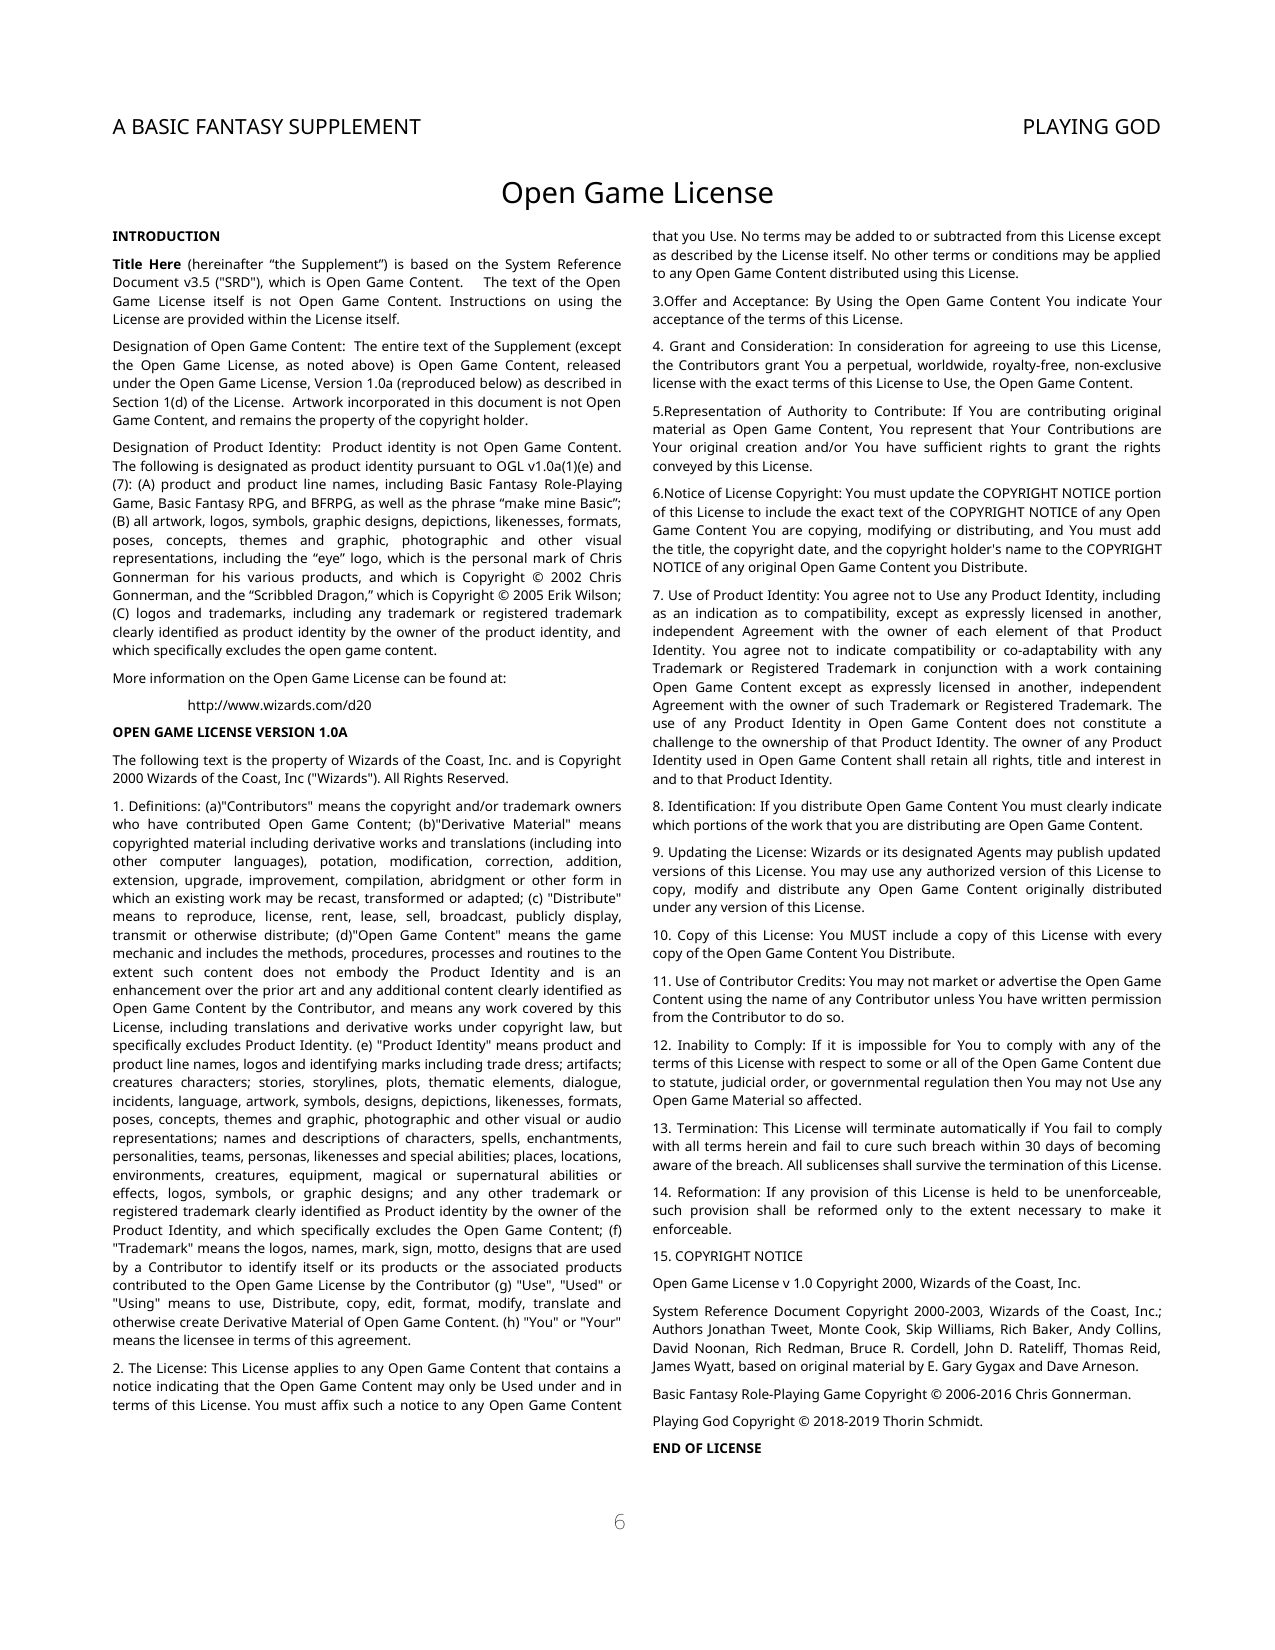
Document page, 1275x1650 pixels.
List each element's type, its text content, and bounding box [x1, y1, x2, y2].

text 5.Representation of Authority to Contribute: If You are contributing original material as Open Game Content, You represent that Your Contributions are Your original creation and/or You have sufficient rights to grant the rights conveyed by this License. [652, 402, 1162, 475]
text that you Use. No terms may be added to or subtracted from this License except as described by the License itself. No other terms or conditions may be applied to any Open Game Content distributed using this License. [652, 227, 1162, 282]
text 12. Inability to Comply: If it is impossible for You to comply with any of the terms of this License with respect to some or all of the Open Game Content due to statute, judicial order, or governmental regulation then You may not Use any Open Game Material so affected. [652, 1036, 1162, 1109]
text 6.Notice of License Copyright: You must update the COPYRIGHT NOTICE portion of this License to include the exact text of the COPYRIGHT NOTICE of any Open Game Content You are copying, modifying or distributing, and You must add the title, the copyright date, and the copyright holder's name to the COPYRIGHT NOTICE of any original Open Game Content you Distribute. [652, 484, 1162, 576]
text More information on the Open Game License can be found at: [112, 669, 622, 687]
text END OF LICENSE [652, 1439, 1162, 1458]
text 1. Definitions: (a)"Contributors" means the copyright and/or trademark owners who have contributed Open Game Content; (b)"Derivative Material" means copyrighted material including derivative works and translations (including into other computer languages), potation, modification, correction, addition, extension, upgrade, improvement, compilation, abridgment or other form in which an existing work may be recast, transformed or adapted; (c) "Distribute" means to reproduce, license, rent, lease, sell, broadcast, publicly display, transmit or otherwise distribute; (d)"Open Game Content" means the game mechanic and includes the methods, procedures, processes and routines to the extent such content does not embody the Product Identity and is an enhancement over the prior art and any additional content clearly identified as Open Game Content by the Contributor, and means any work covered by this License, including translations and derivative works under copyright law, but specifically excludes Product Identity. (e) "Product Identity" means product and product line names, logos and identifying marks including trade dress; artifacts; creatures characters; stories, storylines, plots, thematic elements, dialogue, incidents, language, artwork, symbols, designs, depictions, likenesses, formats, poses, concepts, themes and graphic, photographic and other visual or audio representations; names and descriptions of characters, spells, enchantments, personalities, teams, personas, likenesses and special abilities; places, locations, environments, creatures, equipment, magical or supernatural abilities or effects, logos, symbols, or graphic designs; and any other trademark or registered trademark clearly identified as Product identity by the owner of the Product Identity, and which specifically excludes the Open Game Content; (f) "Trademark" means the logos, names, mark, sign, motto, designs that are used by a Contributor to identify itself or its products or the associated products contributed to the Open Game License by the Contributor (g) "Use", "Used" or "Using" means to use, Distribute, copy, edit, format, modify, translate and otherwise create Derivative Material of Open Game Content. (h) "You" or "Your" means the licensee in terms of this agreement. [112, 797, 622, 1350]
text Designation of Open Game Content: The entire text of the Supplement (except the Open Game License, as noted above) is Open Game Content, released under the Open Game License, Version 1.0a (reproduced below) as described in Section 1(d) of the License. Artwork incorporated in this document is not Open Game Content, and remains the property of the copyright holder. [112, 337, 622, 429]
text 7. Use of Product Identity: You agree not to Use any Product Identity, including as an indication as to compatibility, except as expressly licensed in another, independent Agreement with the owner of each element of that Product Identity. You agree not to indicate compatibility or co-adaptability with any Trademark or Registered Trademark in conjunction with a work containing Open Game Content except as expressly licensed in another, independent Agreement with the owner of such Trademark or Registered Trademark. The use of any Product Identity in Open Game Content does not constitute a challenge to the ownership of that Product Identity. The owner of any Product Identity used in Open Game Content shall retain all rights, title and interest in and to that Product Identity. [652, 585, 1162, 788]
text System Reference Document Copyright 2000-2003, Wizards of the Coast, Inc.; Authors Jonathan Tweet, Monte Cook, Skip Williams, Rich Baker, Andy Collins, David Noonan, Rich Redman, Bruce R. Cordell, John D. Rateliff, Thomas Reid, James Wyatt, based on original material by E. Gary Gygax and Dave Arneson. [652, 1302, 1162, 1376]
text 4. Grant and Consideration: In consideration for agreeing to use this License, the Contributors grant You a perpetual, worldwide, royalty-free, non-exclusive license with the exact terms of this License to Use, the Open Game Content. [652, 337, 1162, 393]
text 10. Copy of this License: You MUST include a copy of this License with every copy of the Open Game Content You Distribute. [652, 926, 1162, 963]
text 3.Offer and Acceptance: By Using the Open Game Content You indicate Your acceptance of the terms of this License. [652, 291, 1162, 328]
subtitle Open Game License [112, 172, 1162, 212]
text Playing God Copyright © 2018-2019 Thorin Schmidt. [652, 1412, 1162, 1430]
text 14. Reformation: If any provision of this License is held to be unenforceable, such provision shall be reformed only to the extent necessary to make it enforceable. [652, 1183, 1162, 1238]
text Title Here (hereinafter “the Supplement”) is based on the System Reference Document v3.5 ("SRD"), which is Open Game Content. The text of the Open Game License itself is not Open Game Content. Instructions on using the License are provided within the License itself. [112, 254, 622, 328]
text 11. Use of Contributor Credits: You may not market or advertise the Open Game Content using the name of any Contributor unless You have written permission from the Contributor to do so. [652, 972, 1162, 1027]
text The following text is the property of Wizards of the Coast, Inc. and is Copyright 2000 Wizards of the Coast, Inc ("Wizards"). All Rights Reserved. [112, 751, 622, 788]
text 13. Termination: This License will terminate automatically if You fail to comply with all terms herein and fail to cure such breach within 30 days of becoming aware of the breach. All sublicenses shall survive the termination of this License. [652, 1118, 1162, 1174]
text 9. Updating the License: Wizards or its designated Agents may publish updated versions of this License. You may use any authorized version of this License to copy, modify and distribute any Open Game Content originally distributed under any version of this License. [652, 843, 1162, 917]
text Open Game License v 1.0 Copyright 2000, Wizards of the Coast, Inc. [652, 1274, 1162, 1293]
text http://www.wizards.com/d20 [112, 696, 622, 714]
text 2. The License: This License applies to any Open Game Content that contains a notice indicating that the Open Game Content may only be Used under and in terms of this License. You must affix such a notice to any Open Game Content [112, 1359, 622, 1414]
text OPEN GAME LICENSE VERSION 1.0A [112, 723, 622, 742]
text Designation of Product Identity: Product identity is not Open Game Content. The following is designated as product identity pursuant to OGL v1.0a(1)(e) and (7): (A) product and product line names, including Basic Fantasy Role-Playing Game, Basic Fantasy RPG, and BFRPG, as well as the phrase “make mine Basic”; (B) all artwork, logos, symbols, graphic designs, depictions, likenesses, formats, poses, concepts, themes and graphic, photographic and other visual representations, including the “eye” logo, which is the personal mark of Chris Gonnerman for his various products, and which is Copyright © 2002 Chris Gonnerman, and the “Scribbled Dragon,” which is Copyright © 2005 Erik Wilson; (C) logos and trademarks, including any trademark or registered trademark clearly identified as product identity by the owner of the product identity, and which specifically excludes the open game content. [112, 438, 622, 660]
text INTRODUCTION [112, 227, 622, 246]
text 8. Identification: If you distribute Open Game Content You must clearly indicate which portions of the work that you are distributing are Open Game Content. [652, 797, 1162, 834]
text 15. COPYRIGHT NOTICE [652, 1247, 1162, 1266]
text Basic Fantasy Role-Playing Game Copyright © 2006-2016 Chris Gonnerman. [652, 1384, 1162, 1403]
